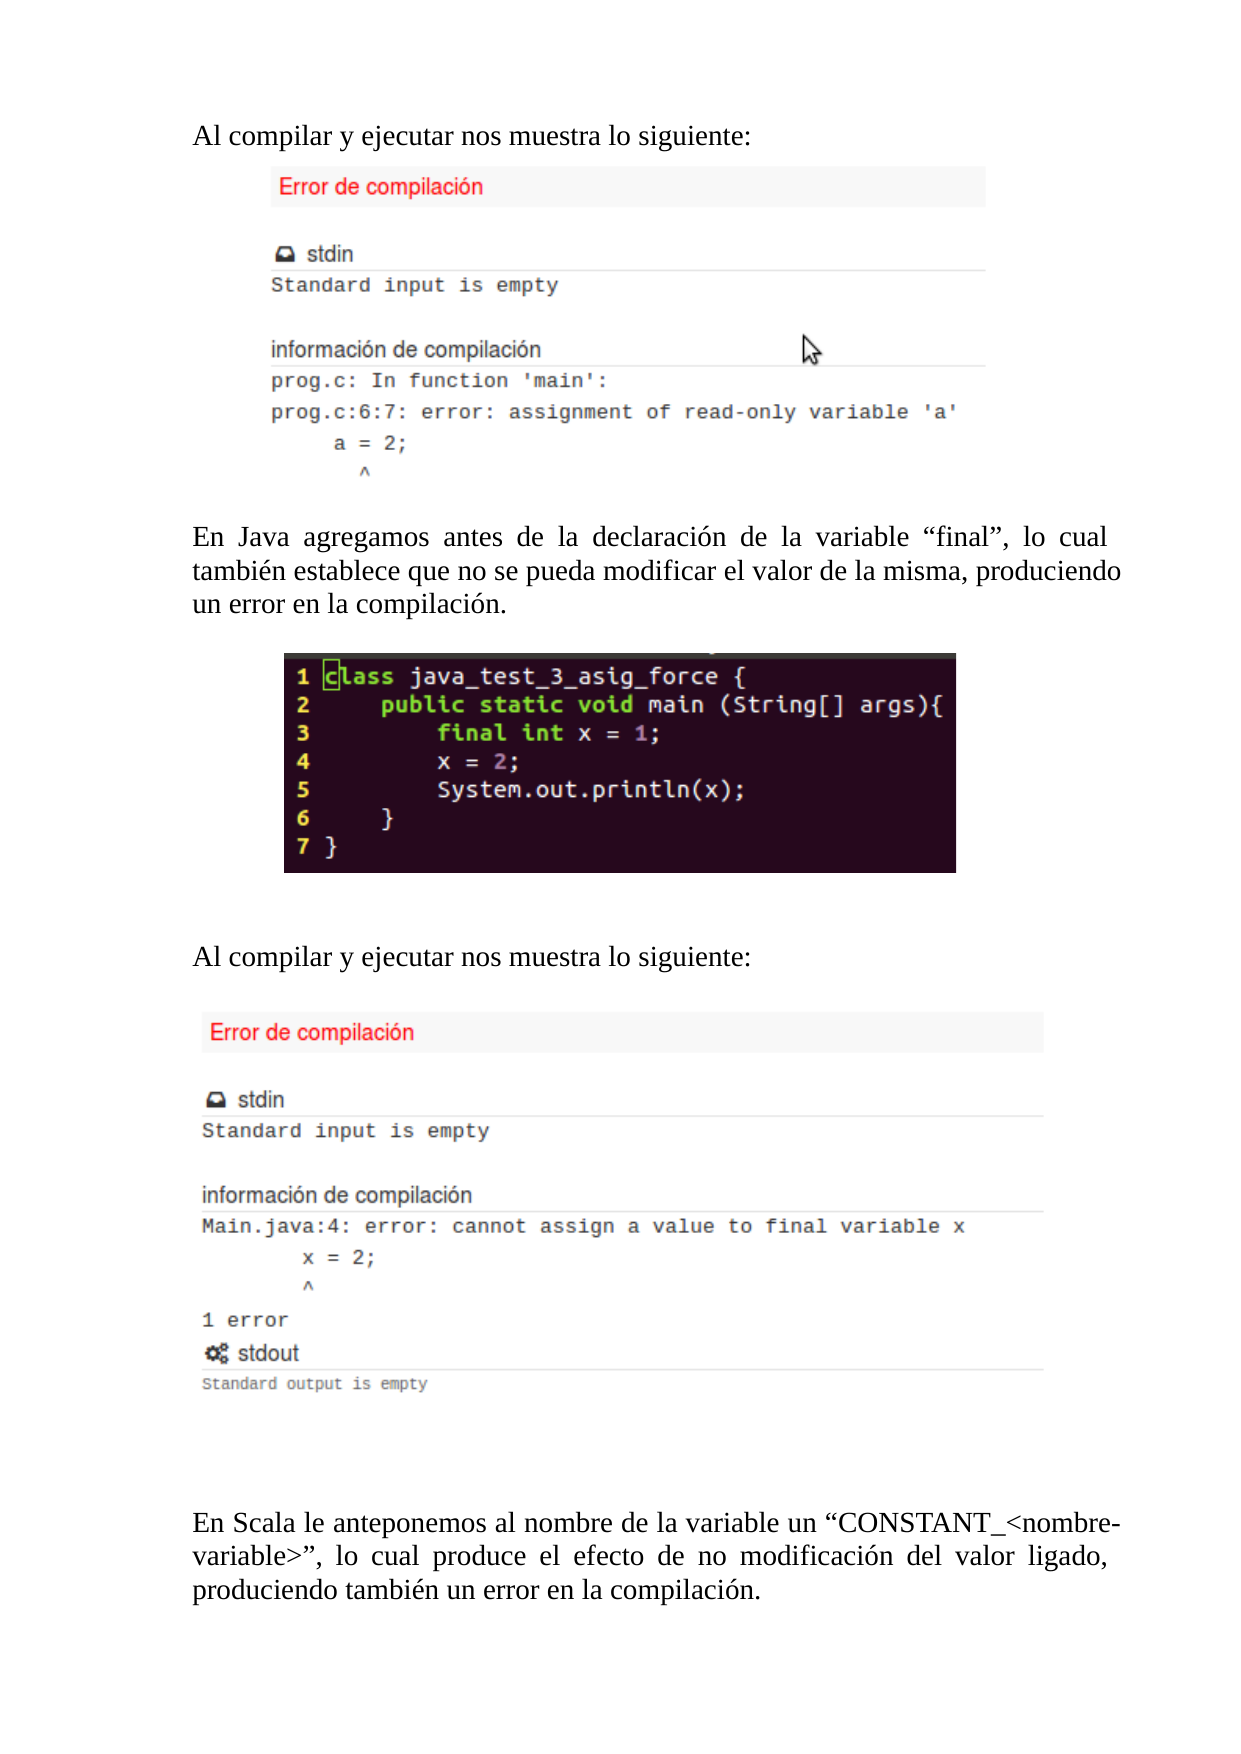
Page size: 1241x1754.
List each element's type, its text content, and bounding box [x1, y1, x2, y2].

picture [251, 165, 986, 486]
picture [284, 653, 957, 873]
picture [196, 1006, 1044, 1438]
text Al compilar y ejecutar nos muestra lo siguiente: [118, 118, 1122, 152]
text Al compilar y ejecutar nos muestra lo siguiente: [118, 939, 1122, 973]
text En Scala le anteponemos al nombre de la variable un “CONSTANT_<nombre- variable>”, lo cual produce el efecto de no modificación del valor ligado, produciendo también un error en la compilación. [118, 1505, 1122, 1606]
text En Java agregamos antes de la declaración de la variable “final”, lo cual también establece que no se pueda modificar el valor de la misma, produciendo un error en la compilación. [118, 519, 1122, 620]
